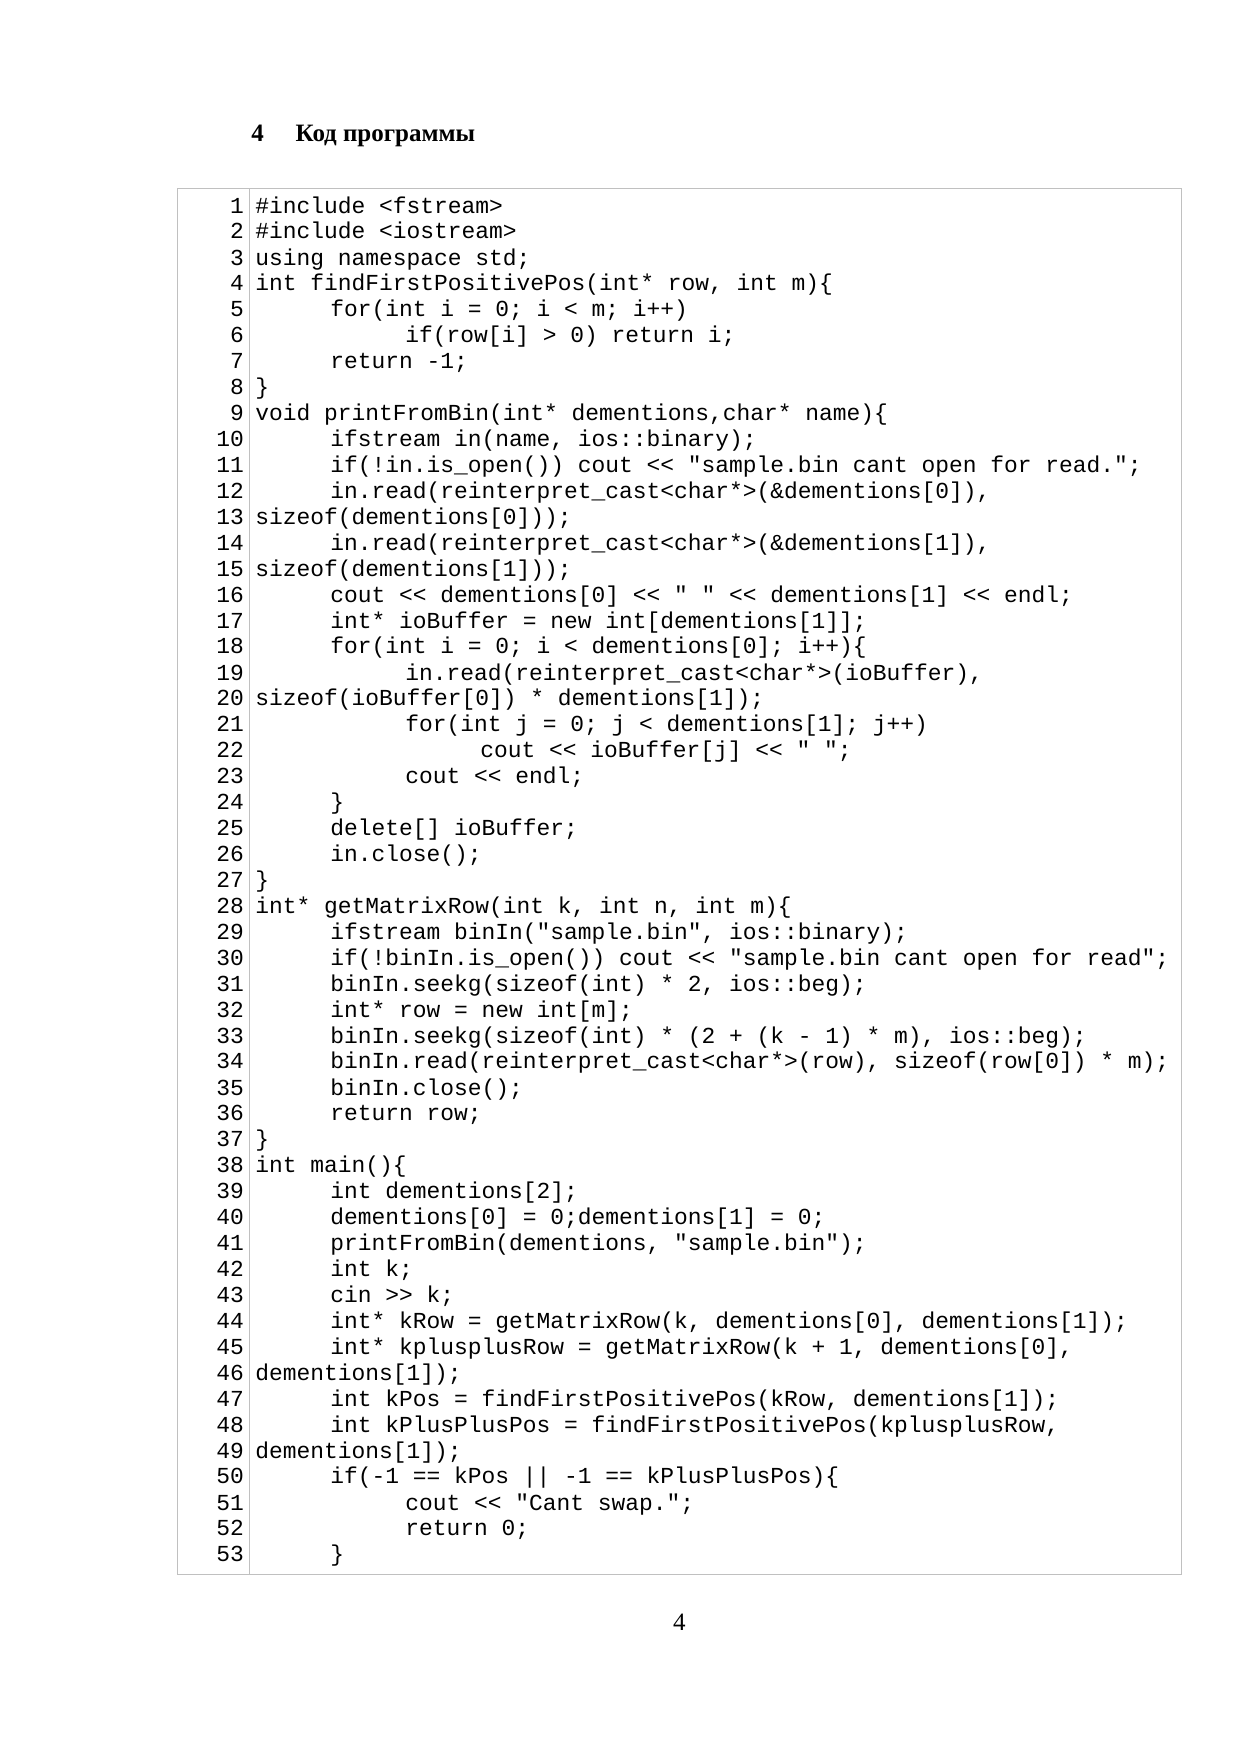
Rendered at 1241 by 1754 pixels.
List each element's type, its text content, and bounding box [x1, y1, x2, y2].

subtitle Код программы [177, 118, 1181, 147]
table_header 1 2 3 4 5 6 7 8 9 10 11 12 13 14 15 16 17 18 19 20 21 22 23 24 25 26 27 28 29 30 31 32 33 34 35 36 37 38 39 40 41 42 43 44 45 46 47 48 49 50 51 52 53 [178, 189, 249, 1574]
table_header #include <fstream> #include <iostream> using namespace std; int findFirstPositivePos(int* row, int m){ for(int i = 0; i < m; i++) if(row[i] > 0) return i; return -1; } void printFromBin(int* dementions,char* name){ ifstream in(name, ios::binary); if(!in.is_open()) cout << "sample.bin cant open for read."; in.read(reinterpret_cast<char*>(&dementions[0]), sizeof(dementions[0])); in.read(reinterpret_cast<char*>(&dementions[1]), sizeof(dementions[1])); cout << dementions[0] << " " << dementions[1] << endl; int* ioBuffer = new int[dementions[1]]; for(int i = 0; i < dementions[0]; i++){ in.read(reinterpret_cast<char*>(ioBuffer), sizeof(ioBuffer[0]) * dementions[1]); for(int j = 0; j < dementions[1]; j++) cout << ioBuffer[j] << " "; cout << endl; } delete[] ioBuffer; in.close(); } int* getMatrixRow(int k, int n, int m){ ifstream binIn("sample.bin", ios::binary); if(!binIn.is_open()) cout << "sample.bin cant open for read"; binIn.seekg(sizeof(int) * 2, ios::beg); int* row = new int[m]; binIn.seekg(sizeof(int) * (2 + (k - 1) * m), ios::beg); binIn.read(reinterpret_cast<char*>(row), sizeof(row[0]) * m); binIn.close(); return row; } int main(){ int dementions[2]; dementions[0] = 0;dementions[1] = 0; printFromBin(dementions, "sample.bin"); int k; cin >> k; int* kRow = getMatrixRow(k, dementions[0], dementions[1]); int* kplusplusRow = getMatrixRow(k + 1, dementions[0], dementions[1]); int kPos = findFirstPositivePos(kRow, dementions[1]); int kPlusPlusPos = findFirstPositivePos(kplusplusRow, dementions[1]); if(-1 == kPos || -1 == kPlusPlusPos){ cout << "Cant swap."; return 0; } [250, 189, 1181, 1574]
